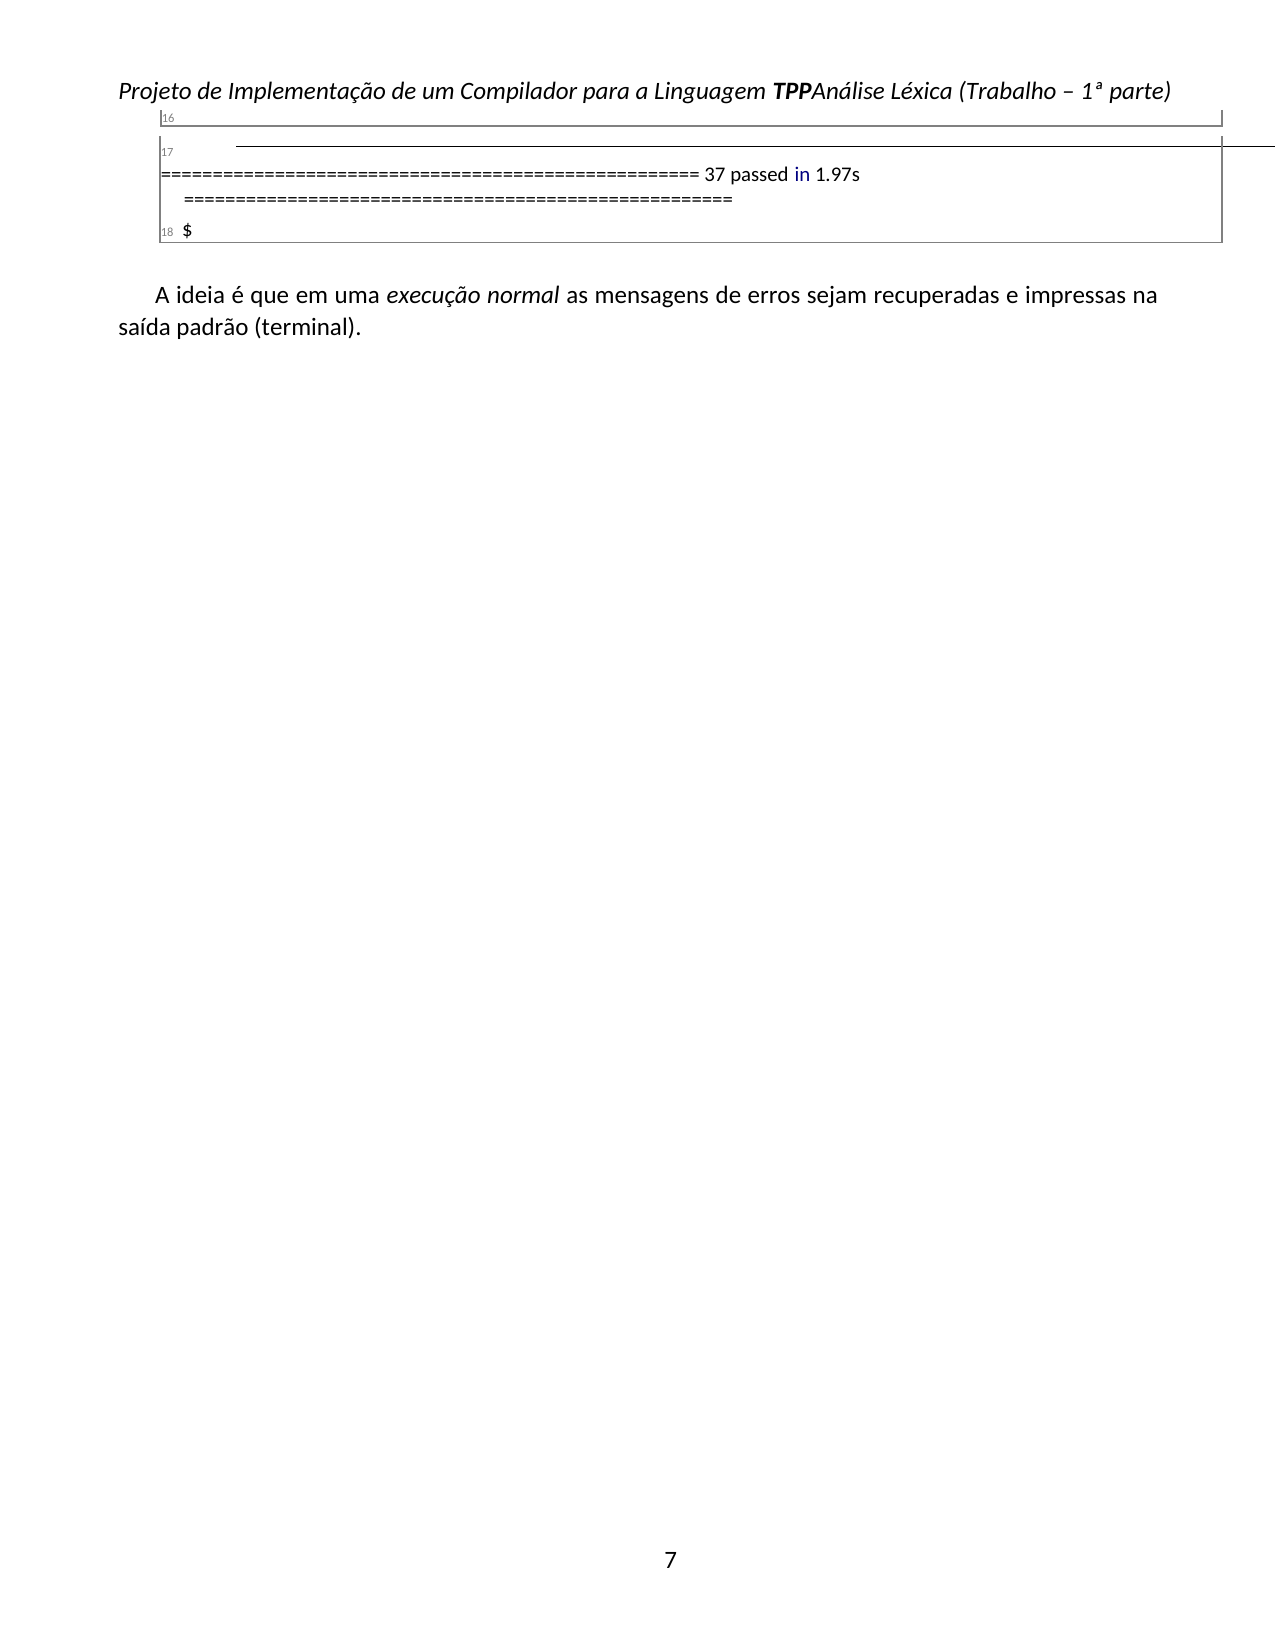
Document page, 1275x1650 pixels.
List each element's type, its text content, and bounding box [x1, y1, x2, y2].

text A ideia é que em uma execução normal as mensagens de erros sejam recuperadas e impressas na saída padrão (terminal). [118, 280, 1158, 342]
list $ [161, 216, 1221, 242]
text 16 [162, 110, 1221, 125]
list ==================================================== 37 passed in 1.97s ===================================================== [161, 136, 1221, 212]
